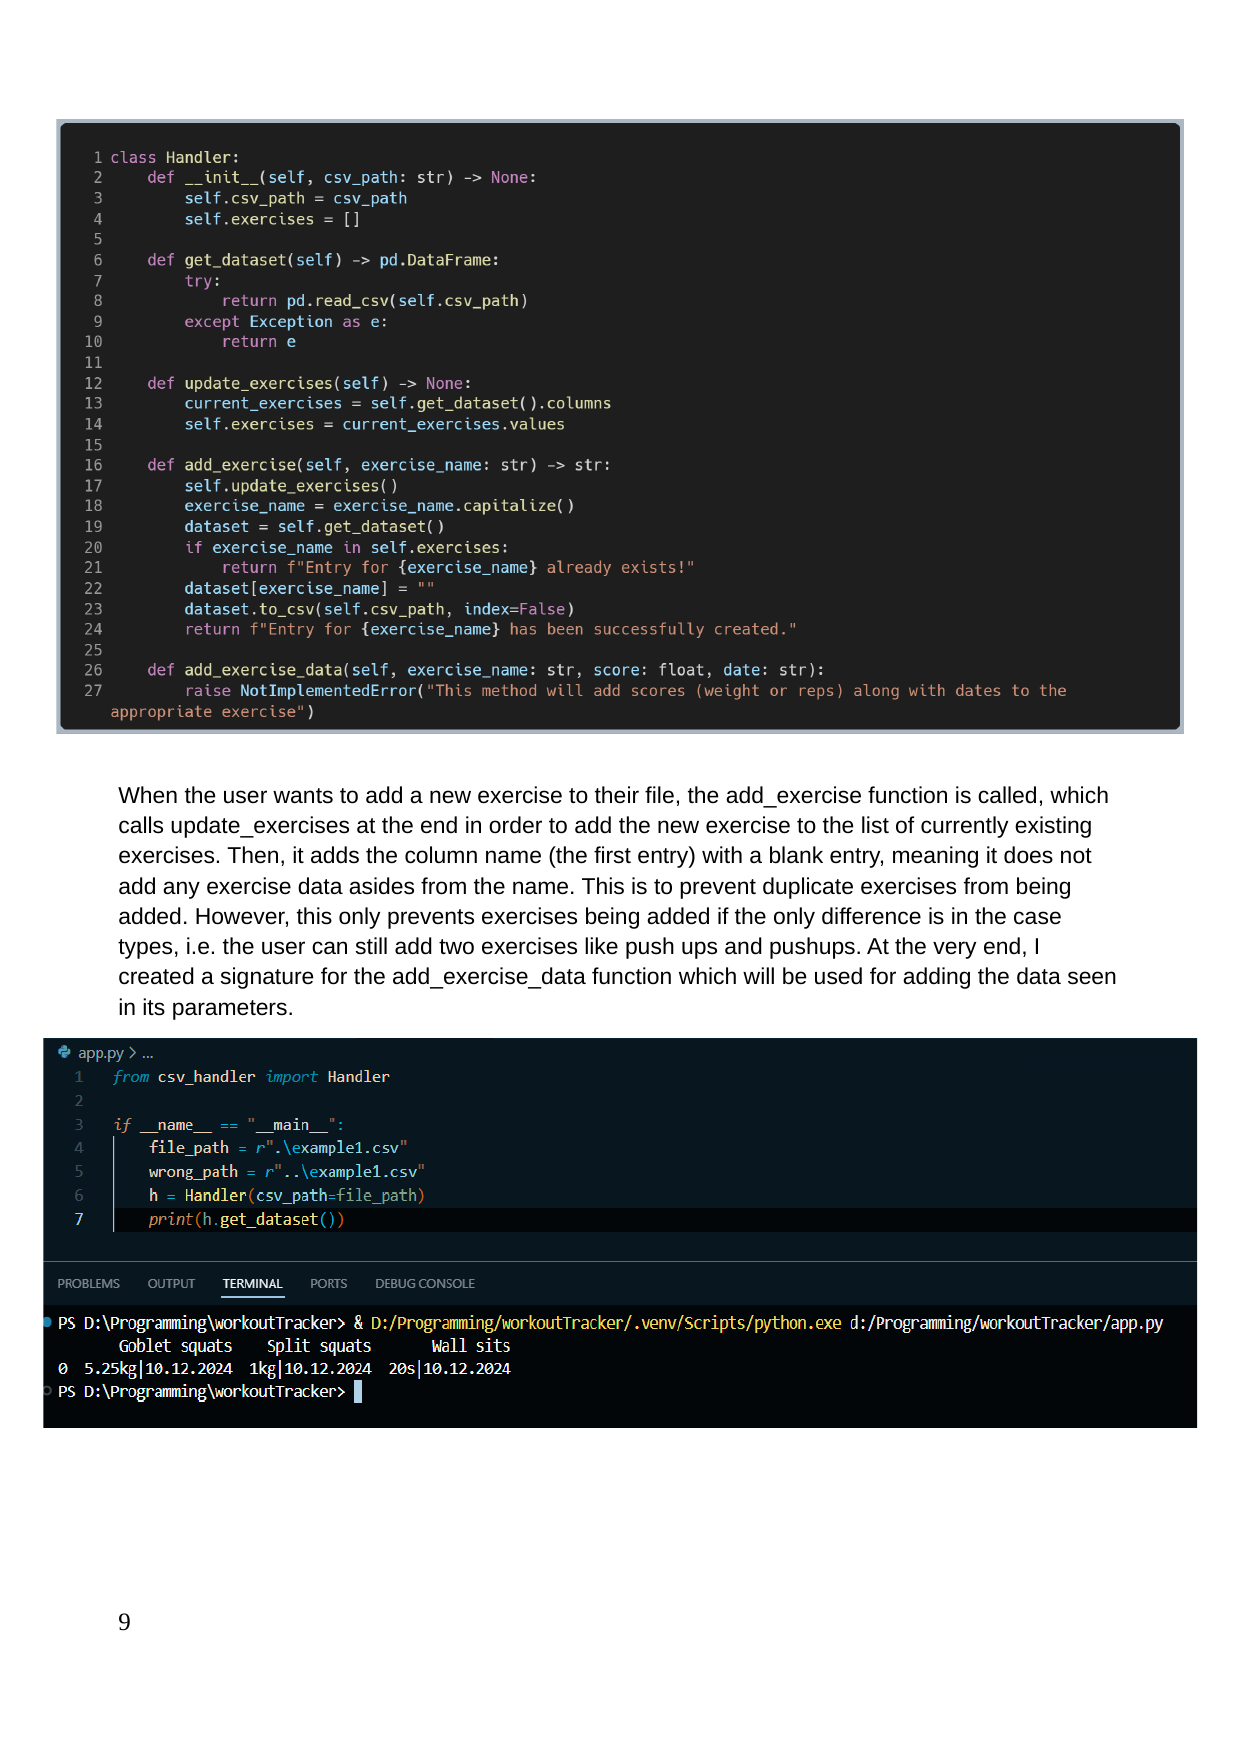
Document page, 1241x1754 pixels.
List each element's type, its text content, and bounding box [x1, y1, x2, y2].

picture [43, 1038, 1198, 1428]
text When the user wants to add a new exercise to their file, the add_exercise function is called, which calls update_exercises at the end in order to add the new exercise to the list of currently existing exercises. Then, it adds the column name (the first entry) with a blank entry, meaning it does not add any exercise data asides from the name. This is to prevent duplicate exercises from being added. However, this only prevents exercises being added if the only difference is in the case types, i.e. the user can still add two exercises like push ups and pushups. At the very end, I created a signature for the add_exercise_data function which will be used for adding the data seen in its parameters. [118, 782, 1122, 1020]
picture [56, 118, 1184, 734]
